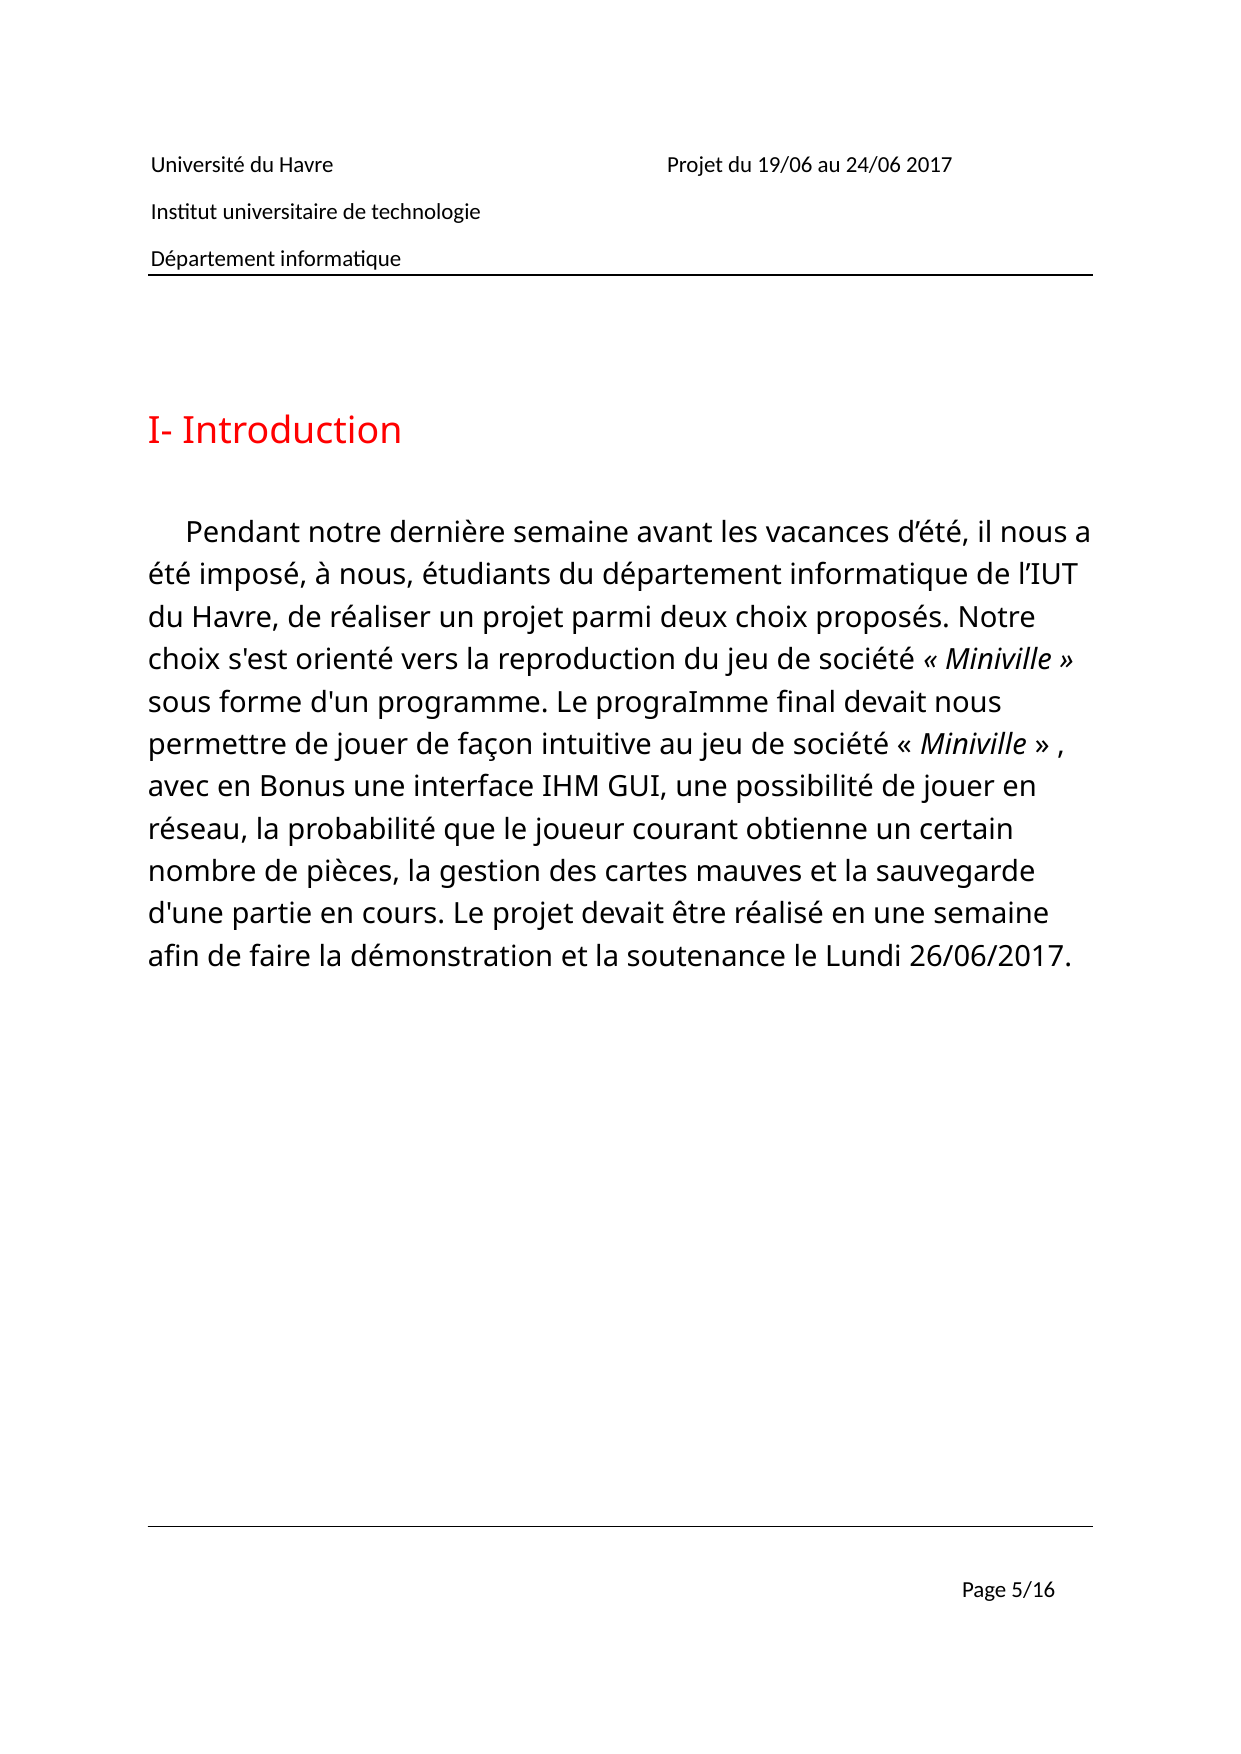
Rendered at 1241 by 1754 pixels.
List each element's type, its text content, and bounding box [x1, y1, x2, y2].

subtitle I- Introduction [148, 404, 1093, 455]
text Pendant notre dernière semaine avant les vacances d’été, il nous a été imposé, à nous, étudiants du département informatique de l’IUT du Havre, de réaliser un projet parmi deux choix proposés. Notre choix s'est orienté vers la reproduction du jeu de société « Miniville » sous forme d'un programme. Le prograImme final devait nous permettre de jouer de façon intuitive au jeu de société « Miniville » , avec en Bonus une interface IHM GUI, une possibilité de jouer en réseau, la probabilité que le joueur courant obtienne un certain nombre de pièces, la gestion des cartes mauves et la sauvegarde d'une partie en cours. Le projet devait être réalisé en une semaine afin de faire la démonstration et la soutenance le Lundi 26/06/2017. [148, 511, 1093, 975]
